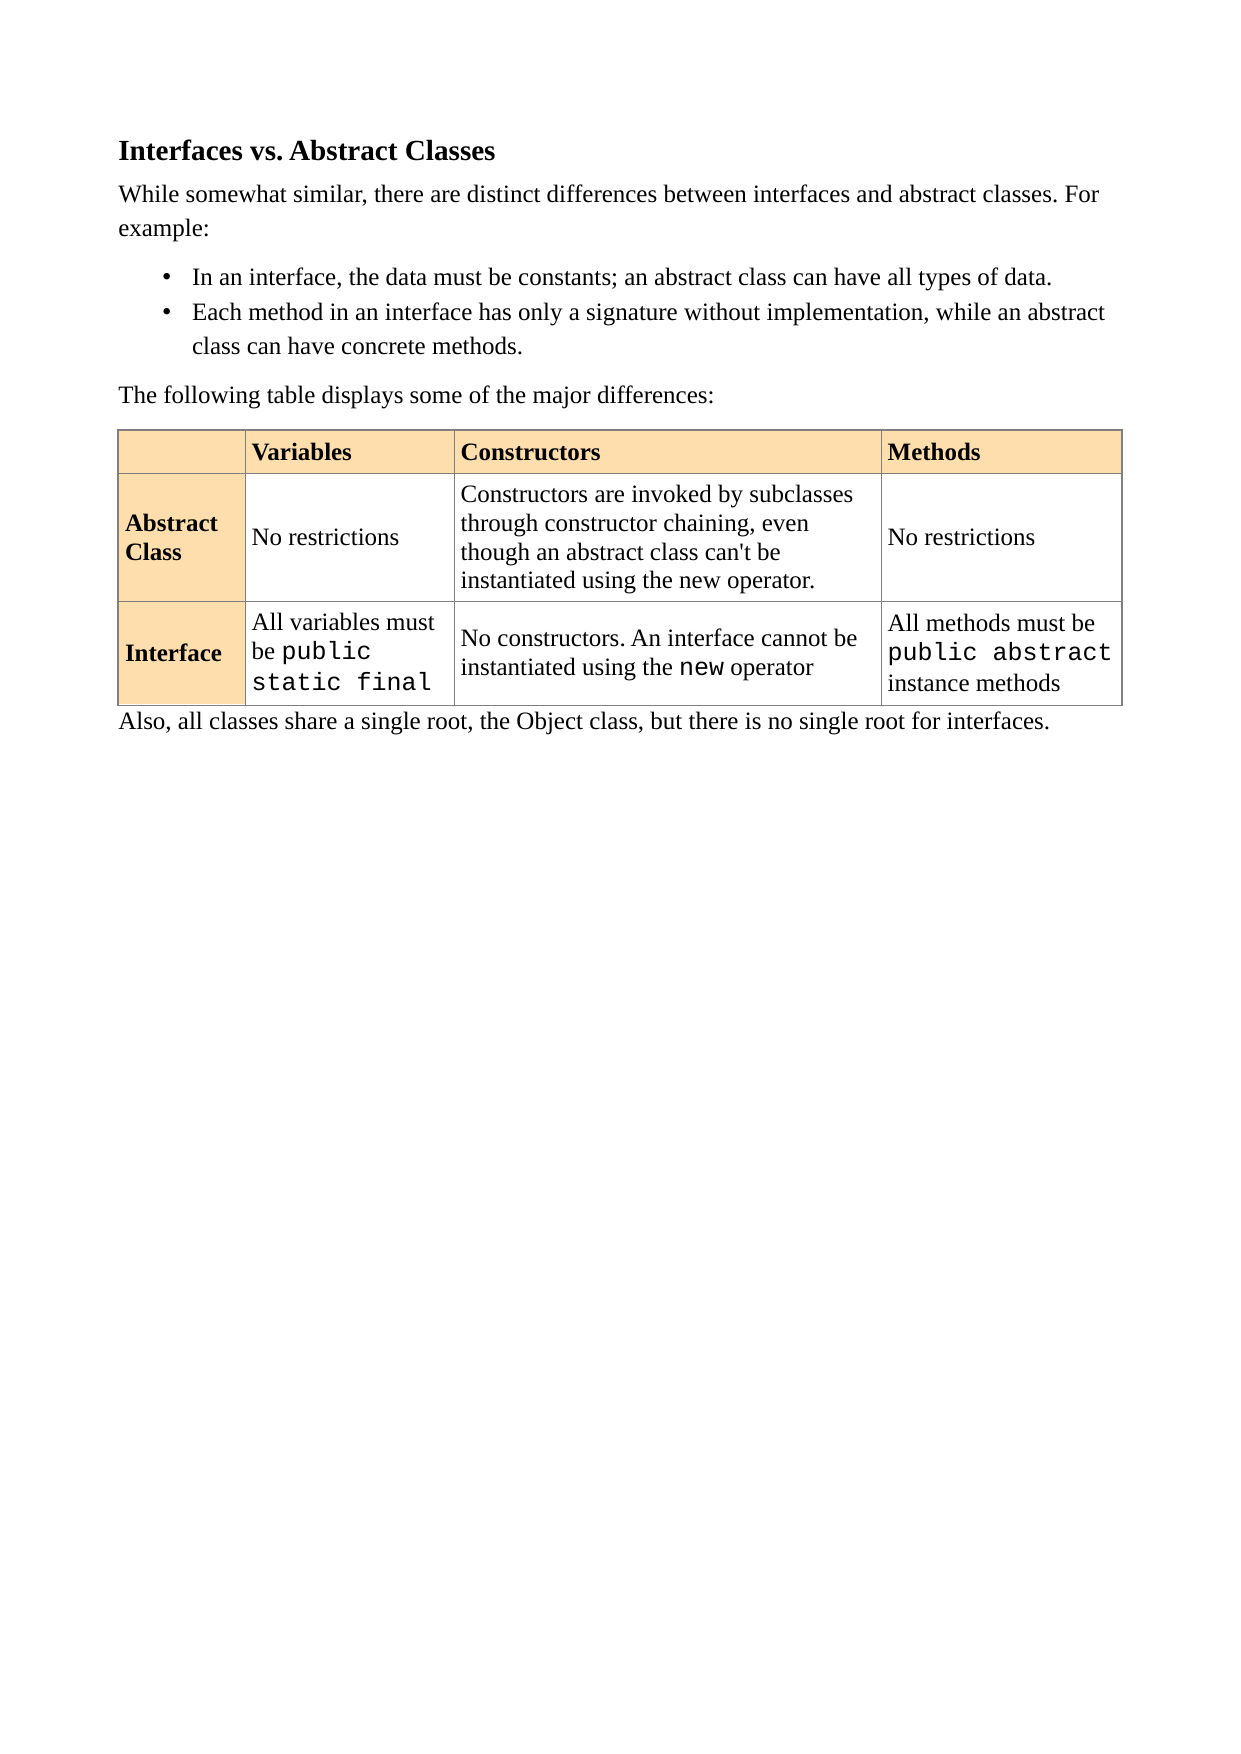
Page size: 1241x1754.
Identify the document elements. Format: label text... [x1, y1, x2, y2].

table_cell Constructors are invoked by subclasses through constructor chaining, even though an abstract class can't be instantiated using the new operator. [455, 474, 881, 601]
table_cell No restrictions [882, 474, 1121, 601]
text Also, all classes share a single root, the Object class, but there is no single root for interfaces. [118, 706, 1122, 734]
table_header Methods [882, 431, 1121, 473]
text The following table displays some of the major differences: [118, 380, 1122, 409]
subtitle Interfaces vs. Abstract Classes [118, 133, 1122, 166]
table_cell Abstract Class [119, 474, 245, 601]
table_cell No restrictions [246, 474, 454, 601]
list In an interface, the data must be constants; an abstract class can have all types of data. [162, 262, 1122, 291]
table_header [119, 431, 245, 473]
text While somewhat similar, there are distinct differences between interfaces and abstract classes. For example: [118, 179, 1122, 242]
table_cell All methods must be public abstract instance methods [882, 602, 1121, 704]
table_header Constructors [455, 431, 881, 473]
table_header Variables [246, 431, 454, 473]
list Each method in an interface has only a signature without implementation, while an abstract class can have concrete methods. [162, 297, 1122, 360]
table_cell Interface [119, 602, 245, 704]
table_cell All variables must be public static final [246, 602, 454, 704]
table_cell No constructors. An interface cannot be instantiated using the new operator [455, 602, 881, 704]
